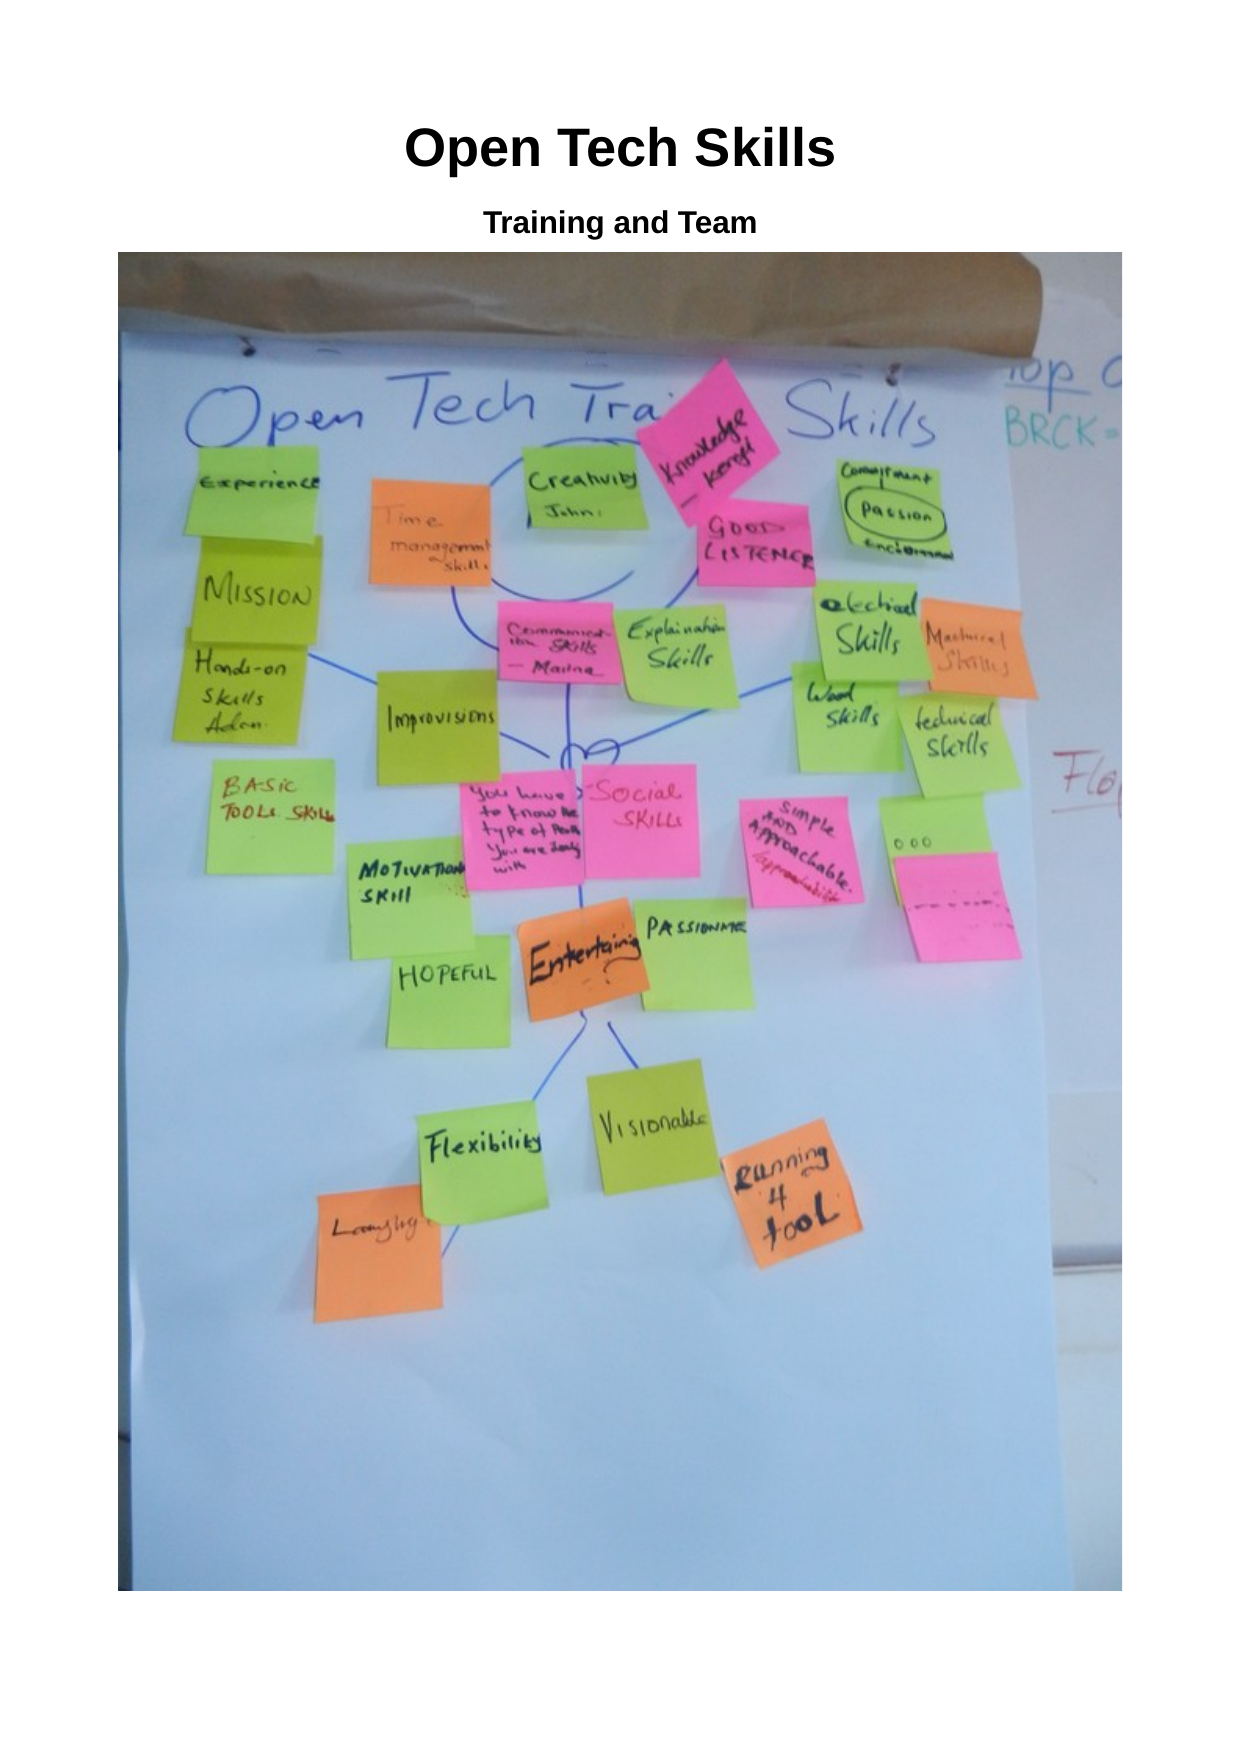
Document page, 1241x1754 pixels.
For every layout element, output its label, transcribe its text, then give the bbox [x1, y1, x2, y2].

picture [118, 252, 1123, 1591]
title Open Tech Skills Training and Team [118, 115, 1122, 240]
